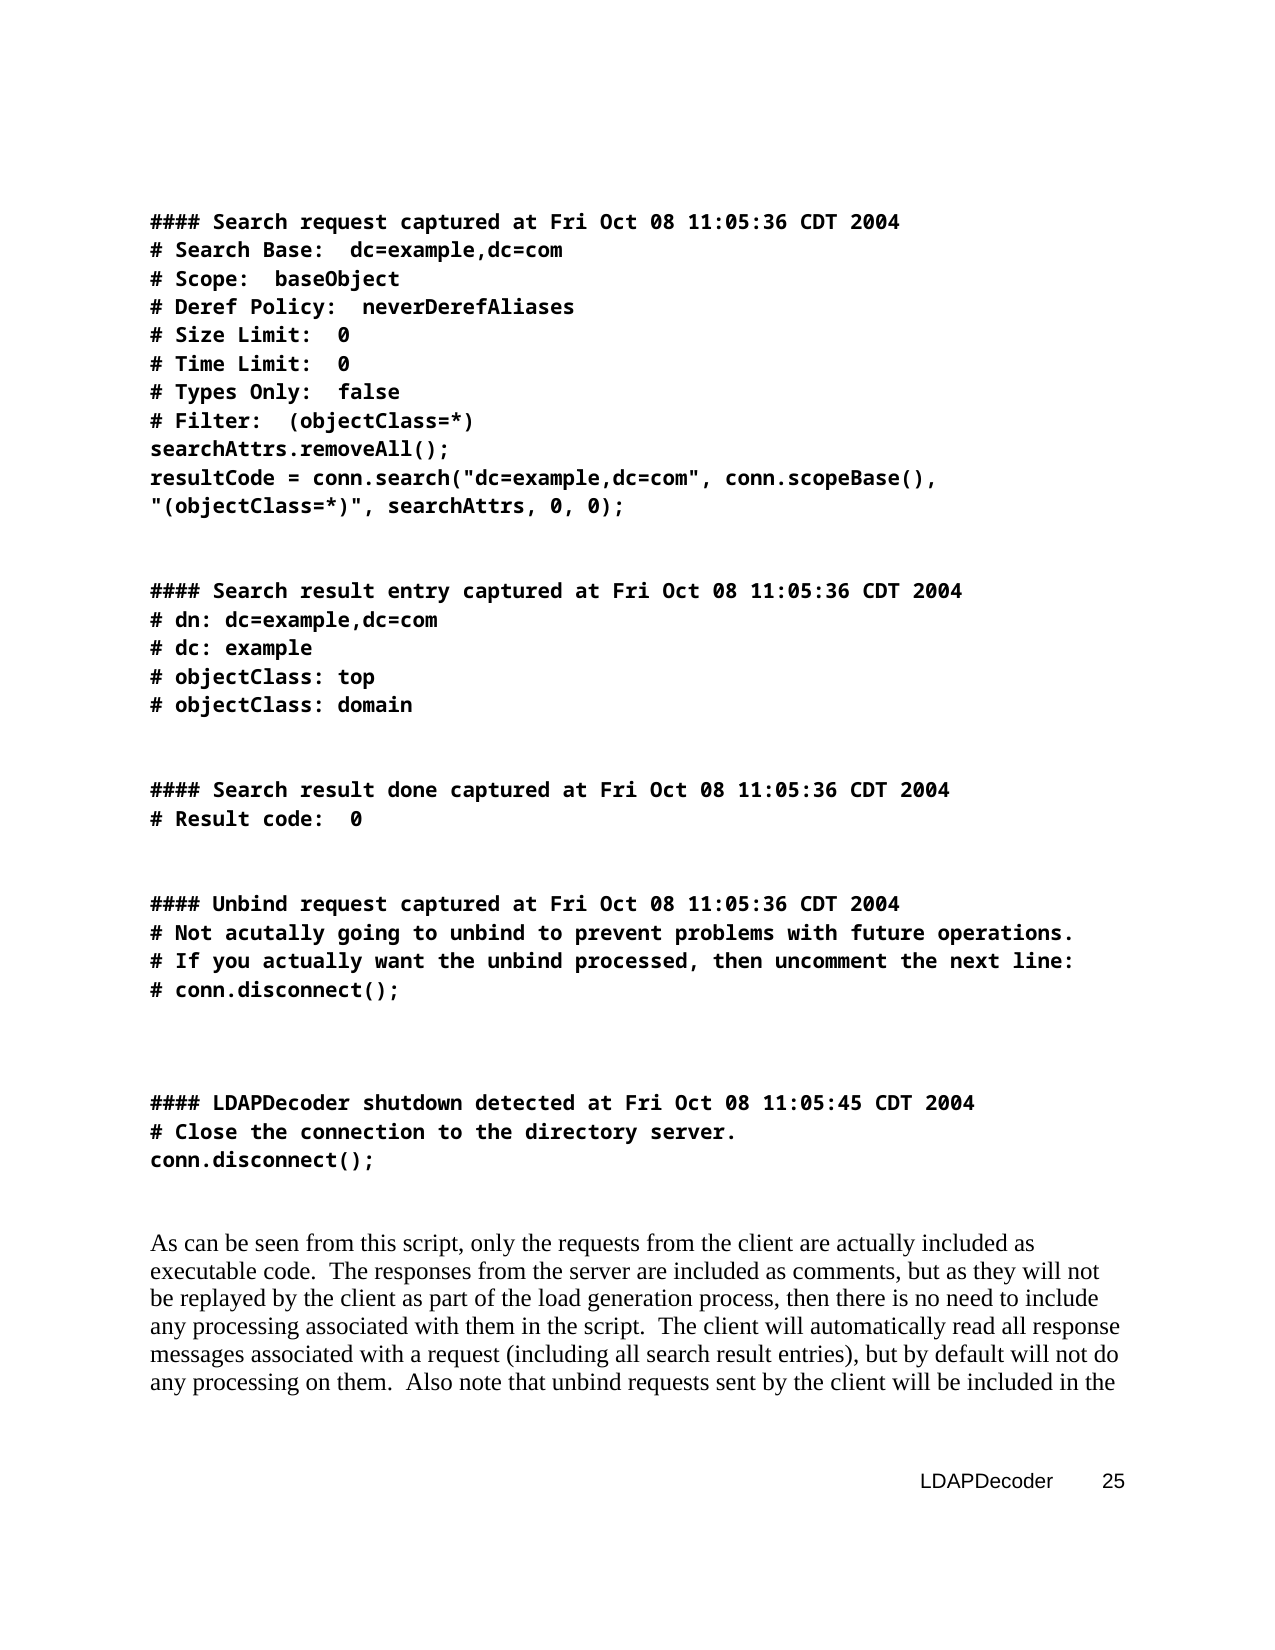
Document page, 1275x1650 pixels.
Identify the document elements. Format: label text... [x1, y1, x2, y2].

text # Types Only: false [150, 377, 1125, 406]
text # dn: dc=example,dc=com [150, 605, 1125, 633]
text # Result code: 0 [150, 804, 1125, 832]
text # Deref Policy: neverDerefAliases [150, 292, 1125, 321]
text #### Unbind request captured at Fri Oct 08 11:05:36 CDT 2004 [150, 889, 1125, 918]
text searchAttrs.removeAll(); [150, 434, 1125, 463]
text # conn.disconnect(); [150, 975, 1125, 1003]
text # Not acutally going to unbind to prevent problems with future operations. [150, 918, 1125, 946]
text #### Search request captured at Fri Oct 08 11:05:36 CDT 2004 [150, 207, 1125, 235]
text # objectClass: top [150, 662, 1125, 690]
text # Size Limit: 0 [150, 321, 1125, 349]
text # objectClass: domain [150, 690, 1125, 719]
text resultCode = conn.search("dc=example,dc=com", conn.scopeBase(), "(objectClass=*)", searchAttrs, 0, 0); [150, 463, 1125, 520]
text # Time Limit: 0 [150, 349, 1125, 377]
text # If you actually want the unbind processed, then uncomment the next line: [150, 946, 1125, 975]
text # Scope: baseObject [150, 264, 1125, 292]
text conn.disconnect(); [150, 1145, 1125, 1174]
text # dc: example [150, 633, 1125, 662]
text #### Search result entry captured at Fri Oct 08 11:05:36 CDT 2004 [150, 577, 1125, 605]
text # Filter: (objectClass=*) [150, 406, 1125, 434]
text # Close the connection to the directory server. [150, 1117, 1125, 1145]
text #### Search result done captured at Fri Oct 08 11:05:36 CDT 2004 [150, 776, 1125, 804]
text As can be seen from this script, only the requests from the client are actually included as executable code. The responses from the server are included as comments, but as they will not be replayed by the client as part of the load generation process, then there is no need to include any processing associated with them in the script. The client will automatically read all response messages associated with a request (including all search result entries), but by default will not do any processing on them. Also note that unbind requests sent by the client will be included in the [150, 1229, 1125, 1395]
text # Search Base: dc=example,dc=com [150, 235, 1125, 264]
text #### LDAPDecoder shutdown detected at Fri Oct 08 11:05:45 CDT 2004 [150, 1088, 1125, 1117]
